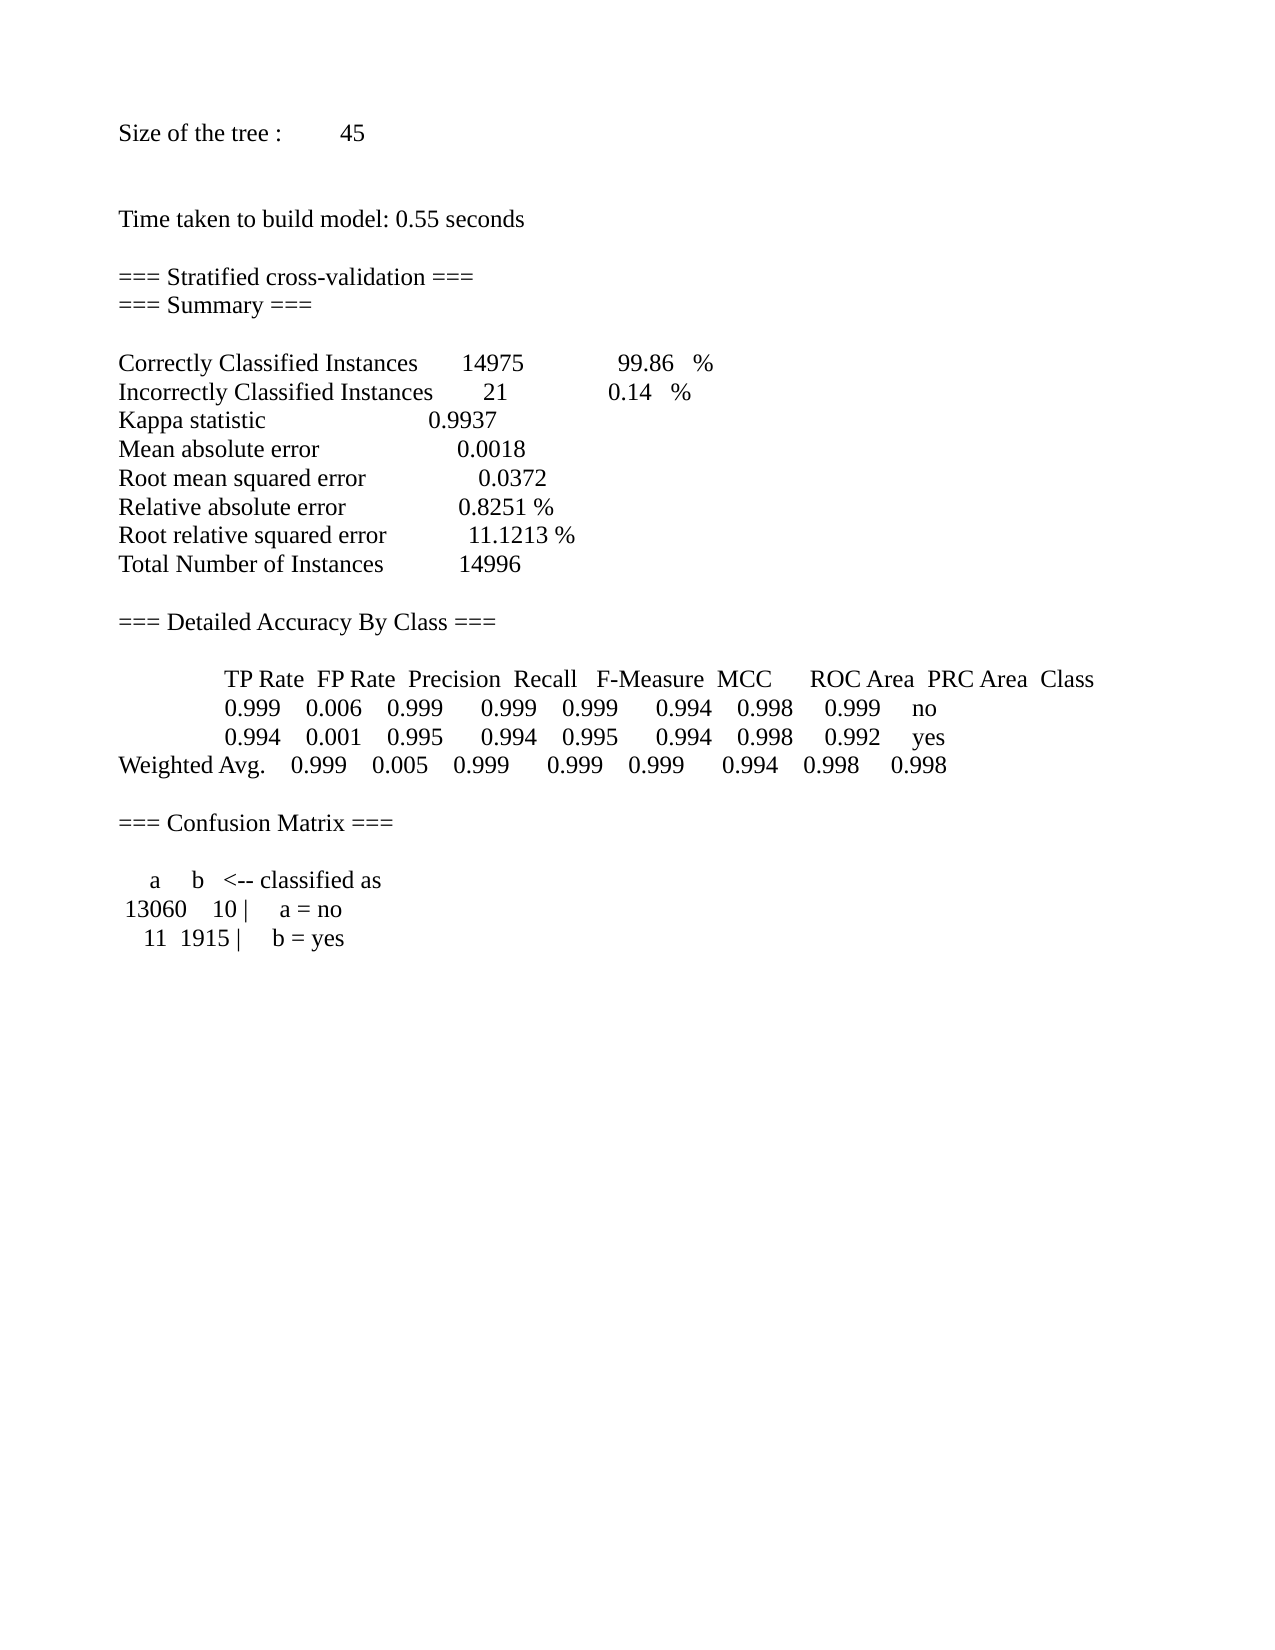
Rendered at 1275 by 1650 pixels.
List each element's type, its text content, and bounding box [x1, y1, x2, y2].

text 13060 10 | a = no [118, 894, 1157, 923]
text Kappa statistic 0.9937 [118, 406, 1157, 434]
text 0.994 0.001 0.995 0.994 0.995 0.994 0.998 0.992 yes [118, 722, 1157, 751]
text Weighted Avg. 0.999 0.005 0.999 0.999 0.999 0.994 0.998 0.998 [118, 751, 1157, 779]
text === Stratified cross-validation === [118, 262, 1157, 291]
text Correctly Classified Instances 14975 99.86 % [118, 348, 1157, 377]
text === Confusion Matrix === [118, 808, 1157, 837]
text 0.999 0.006 0.999 0.999 0.999 0.994 0.998 0.999 no [118, 693, 1157, 722]
text Size of the tree : 45 [118, 118, 1157, 147]
text Root relative squared error 11.1213 % [118, 521, 1157, 549]
text Relative absolute error 0.8251 % [118, 492, 1157, 521]
text === Detailed Accuracy By Class === [118, 607, 1157, 636]
text 11 1915 | b = yes [118, 923, 1157, 952]
text Time taken to build model: 0.55 seconds [118, 204, 1157, 233]
text TP Rate FP Rate Precision Recall F-Measure MCC ROC Area PRC Area Class [118, 664, 1157, 693]
text Mean absolute error 0.0018 [118, 434, 1157, 463]
text Total Number of Instances 14996 [118, 549, 1157, 578]
text Incorrectly Classified Instances 21 0.14 % [118, 377, 1157, 406]
text === Summary === [118, 291, 1157, 319]
text Root mean squared error 0.0372 [118, 463, 1157, 492]
text a b <-- classified as [118, 866, 1157, 894]
